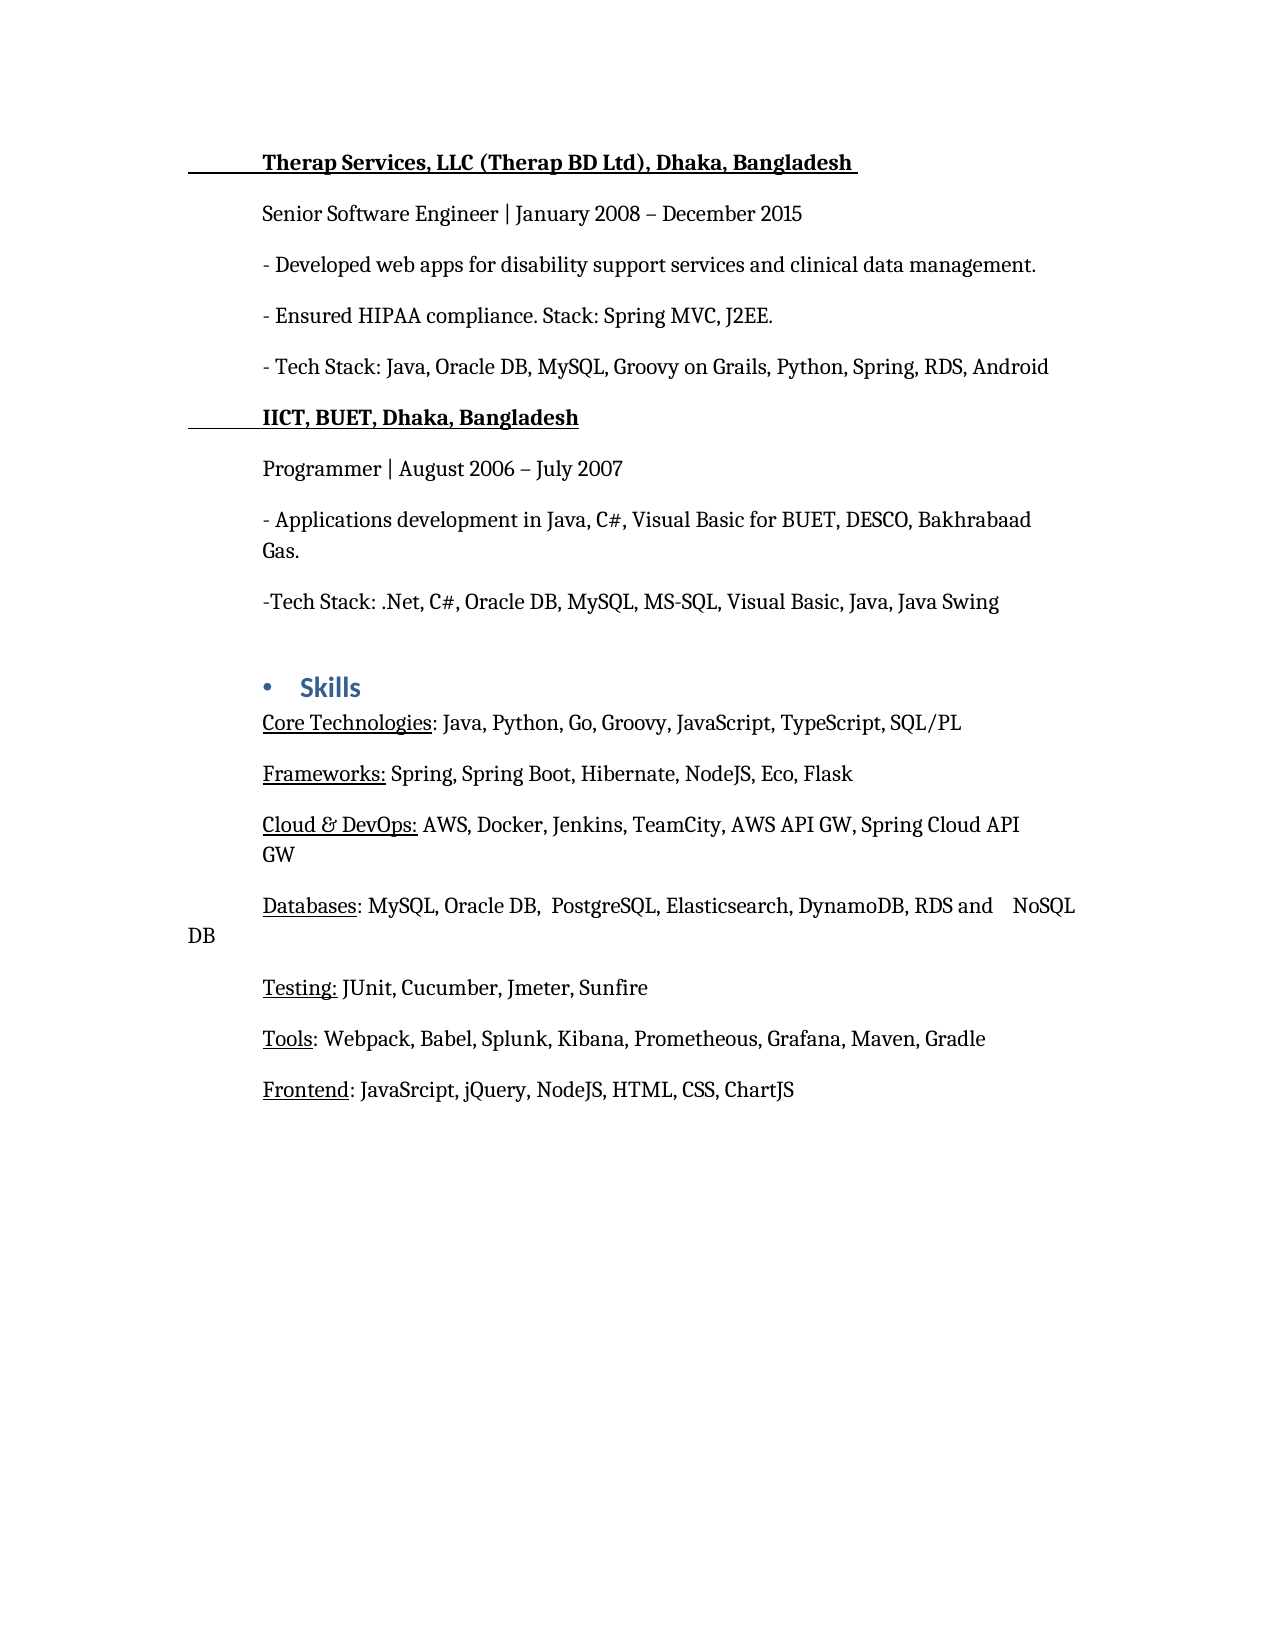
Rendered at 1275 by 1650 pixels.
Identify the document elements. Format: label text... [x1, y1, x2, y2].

subtitle Skills [262, 669, 1087, 704]
text Senior Software Engineer | January 2008 – December 2015 [187, 201, 1087, 227]
text - Applications development in Java, C#, Visual Basic for BUET, DESCO, Bakhrabaad Gas. [187, 507, 1087, 564]
text Frontend: JavaSrcipt, jQuery, NodeJS, HTML, CSS, ChartJS [187, 1076, 1087, 1103]
text Frameworks: Spring, Spring Boot, Hibernate, NodeJS, Eco, Flask [187, 761, 1087, 787]
text Databases: MySQL, Oracle DB, PostgreSQL, Elasticsearch, DynamoDB, RDS and NoSQL DB [187, 893, 1087, 949]
text -Tech Stack: .Net, C#, Oracle DB, MySQL, MS-SQL, Visual Basic, Java, Java Swing [187, 588, 1087, 615]
text - Tech Stack: Java, Oracle DB, MySQL, Groovy on Grails, Python, Spring, RDS, Android [187, 354, 1087, 381]
text Programmer | August 2006 – July 2007 [187, 456, 1087, 483]
text Core Technologies: Java, Python, Go, Groovy, JavaScript, TypeScript, SQL/PL [187, 710, 1087, 736]
text Therap Services, LLC (Therap BD Ltd), Dhaka, Bangladesh [187, 150, 1087, 176]
text Testing: JUnit, Cucumber, Jmeter, Sunfire [187, 974, 1087, 1001]
text Cloud & DevOps: AWS, Docker, Jenkins, TeamCity, AWS API GW, Spring Cloud API GW [187, 812, 1087, 868]
text - Developed web apps for disability support services and clinical data management. [187, 252, 1087, 278]
text - Ensured HIPAA compliance. Stack: Spring MVC, J2EE. [187, 303, 1087, 329]
text Tools: Webpack, Babel, Splunk, Kibana, Prometheous, Grafana, Maven, Gradle [187, 1025, 1087, 1052]
text IICT, BUET, Dhaka, Bangladesh [187, 405, 1087, 432]
